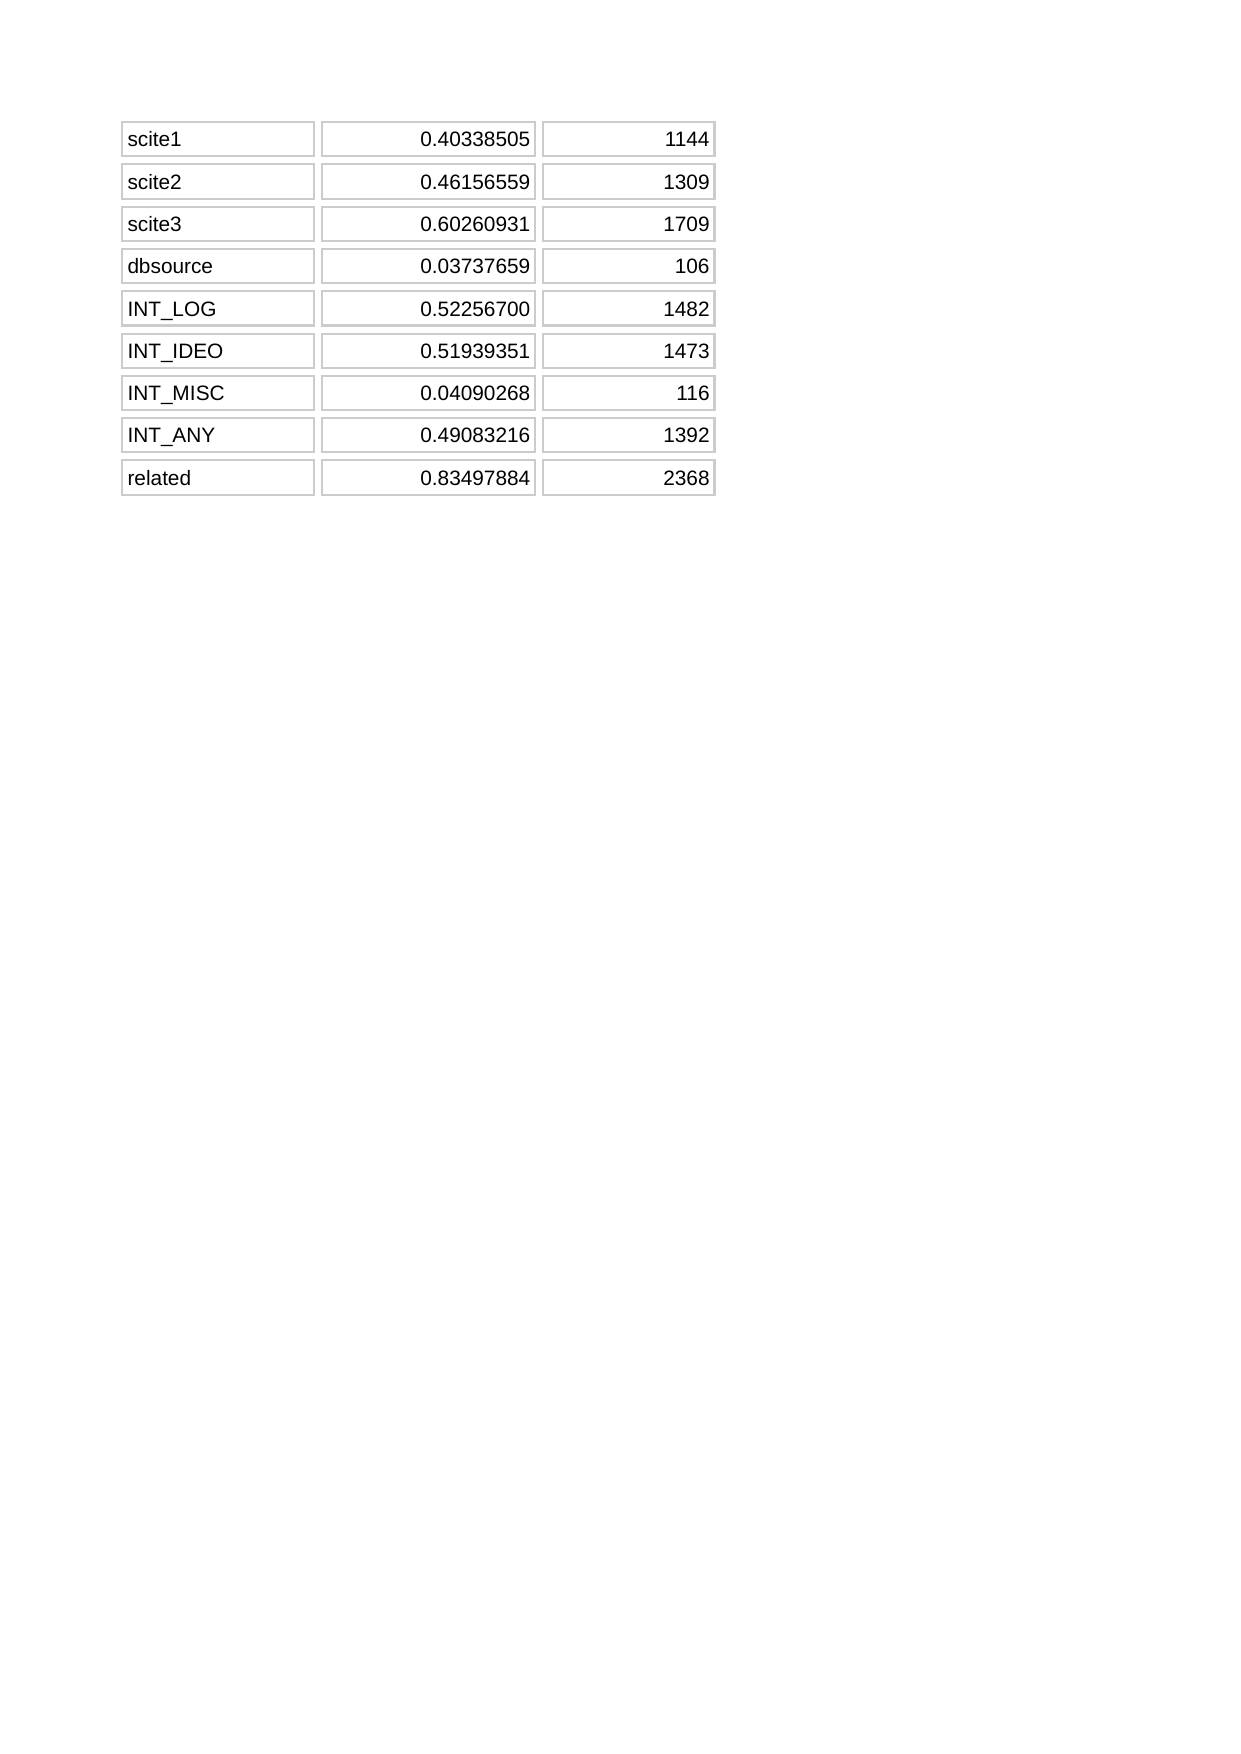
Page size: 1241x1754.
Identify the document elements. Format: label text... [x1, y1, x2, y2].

table_cell 0.04090268 [318, 372, 539, 414]
table_cell 0.83497884 [318, 456, 539, 499]
table_cell 0.60260931 [318, 203, 539, 245]
table_cell related [118, 456, 318, 499]
table_cell dbsource [118, 245, 318, 287]
table_cell scite3 [118, 203, 318, 245]
table_cell scite1 [118, 118, 318, 160]
table_cell INT_MISC [118, 372, 318, 414]
table_cell 1473 [539, 330, 718, 372]
table_cell 1482 [539, 287, 718, 329]
table_cell 0.40338505 [318, 118, 539, 160]
table_cell 1709 [539, 203, 718, 245]
table_cell 2368 [539, 456, 718, 499]
table_cell 106 [539, 245, 718, 287]
table_cell INT_ANY [118, 414, 318, 456]
table_cell 0.51939351 [318, 330, 539, 372]
table_cell 116 [539, 372, 718, 414]
table_cell 1309 [539, 160, 718, 203]
table_cell scite2 [118, 160, 318, 203]
table_cell INT_LOG [118, 287, 318, 329]
table_cell INT_IDEO [118, 330, 318, 372]
table_cell 0.03737659 [318, 245, 539, 287]
table_cell 1144 [539, 118, 718, 160]
table_cell 0.49083216 [318, 414, 539, 456]
table_cell 0.52256700 [318, 287, 539, 329]
table_cell 1392 [539, 414, 718, 456]
table_cell 0.46156559 [318, 160, 539, 203]
